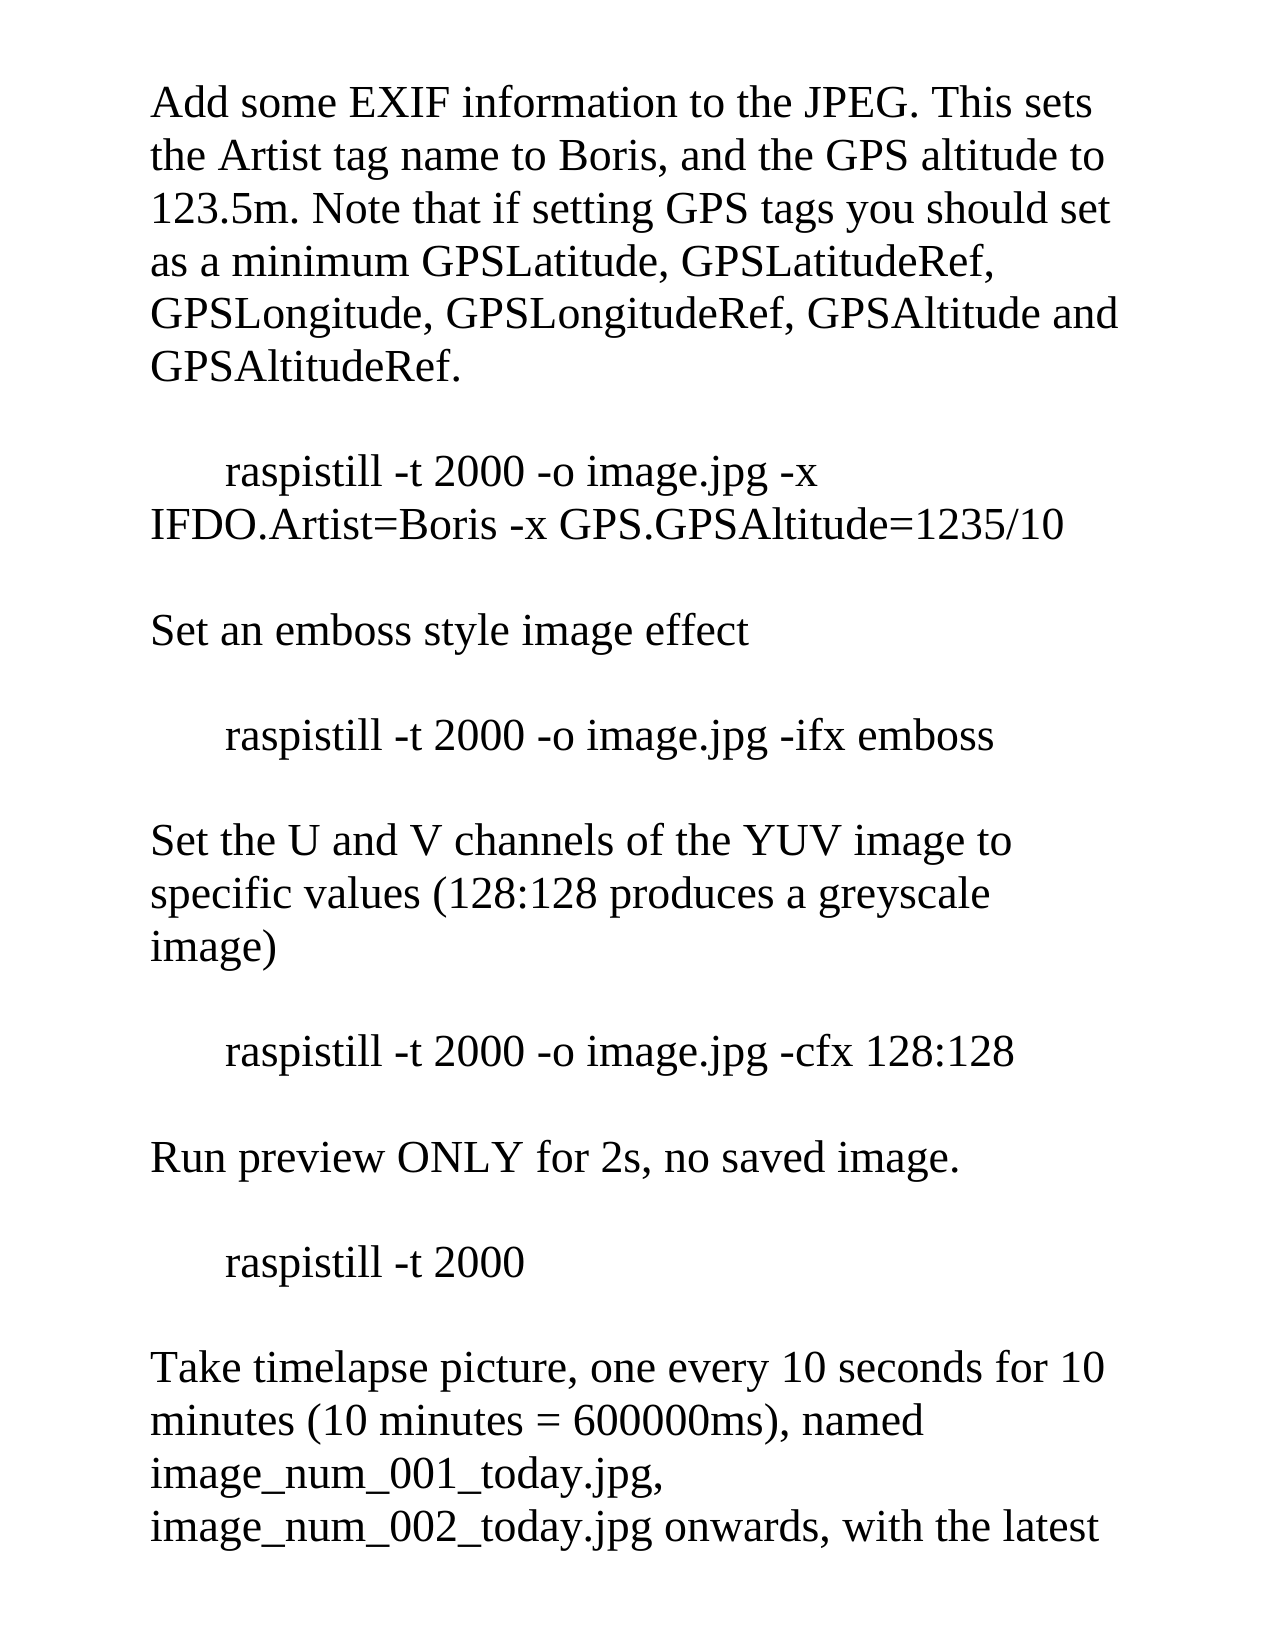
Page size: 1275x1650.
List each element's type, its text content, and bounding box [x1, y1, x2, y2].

text Take timelapse picture, one every 10 seconds for 10 minutes (10 minutes = 600000ms), named image_num_001_today.jpg, image_num_002_today.jpg onwards, with the latest [150, 1340, 1125, 1551]
text Run preview ONLY for 2s, no saved image. [150, 1129, 1125, 1182]
text Add some EXIF information to the JPEG. This sets the Artist tag name to Boris, and the GPS altitude to 123.5m. Note that if setting GPS tags you should set as a minimum GPSLatitude, GPSLatitudeRef, GPSLongitude, GPSLongitudeRef, GPSAltitude and GPSAltitudeRef. [150, 75, 1125, 391]
text Set an emboss style image effect [150, 602, 1125, 655]
text raspistill -t 2000 -o image.jpg -ifx emboss [150, 707, 1125, 760]
text raspistill -t 2000 -o image.jpg -x IFDO.Artist=Boris -x GPS.GPSAltitude=1235/10 [150, 444, 1125, 549]
text Set the U and V channels of the YUV image to specific values (128:128 produces a greyscale image) [150, 813, 1125, 971]
text raspistill -t 2000 [150, 1234, 1125, 1287]
text raspistill -t 2000 -o image.jpg -cfx 128:128 [150, 1024, 1125, 1076]
